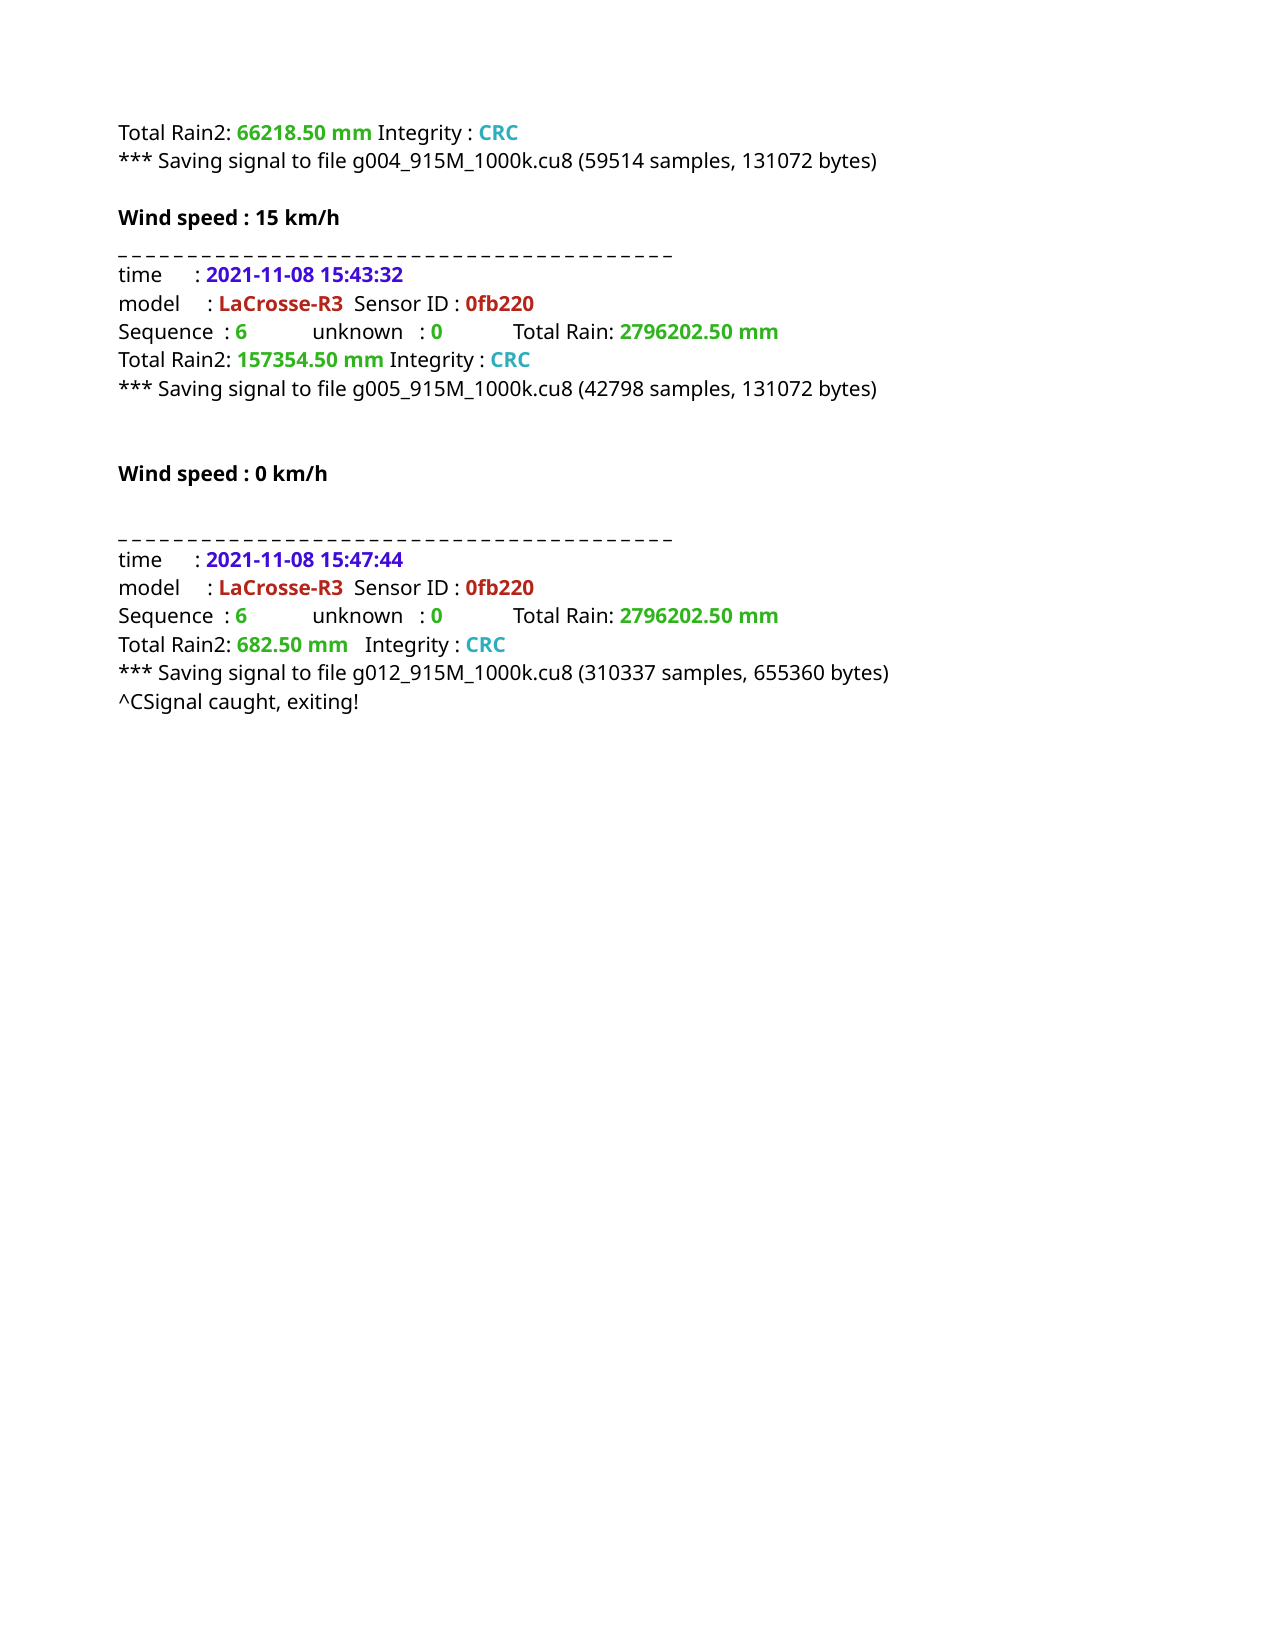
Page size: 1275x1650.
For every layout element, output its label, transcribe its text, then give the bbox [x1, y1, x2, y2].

text Wind speed : 15 km/h [118, 203, 1157, 232]
text model : LaCrosse-R3 Sensor ID : 0fb220 [118, 573, 1157, 602]
text Sequence : 6 unknown : 0 Total Rain: 2796202.50 mm [118, 317, 1157, 346]
text _ _ _ _ _ _ _ _ _ _ _ _ _ _ _ _ _ _ _ _ _ _ _ _ _ _ _ _ _ _ _ _ _ _ _ _ _ _ _ _ [118, 232, 1157, 260]
text time : 2021-11-08 15:47:44 [118, 545, 1157, 573]
text Total Rain2: 157354.50 mm Integrity : CRC [118, 346, 1157, 374]
text *** Saving signal to file g012_915M_1000k.cu8 (310337 samples, 655360 bytes) [118, 658, 1157, 687]
text time : 2021-11-08 15:43:32 [118, 260, 1157, 289]
text *** Saving signal to file g004_915M_1000k.cu8 (59514 samples, 131072 bytes) [118, 147, 1157, 175]
text model : LaCrosse-R3 Sensor ID : 0fb220 [118, 289, 1157, 317]
text ^CSignal caught, exiting! [118, 687, 1157, 715]
text Sequence : 6 unknown : 0 Total Rain: 2796202.50 mm [118, 602, 1157, 630]
text Wind speed : 0 km/h [118, 459, 1157, 488]
text *** Saving signal to file g005_915M_1000k.cu8 (42798 samples, 131072 bytes) [118, 374, 1157, 402]
text Total Rain2: 682.50 mm Integrity : CRC [118, 630, 1157, 658]
text Total Rain2: 66218.50 mm Integrity : CRC [118, 118, 1157, 147]
text _ _ _ _ _ _ _ _ _ _ _ _ _ _ _ _ _ _ _ _ _ _ _ _ _ _ _ _ _ _ _ _ _ _ _ _ _ _ _ _ [118, 516, 1157, 545]
